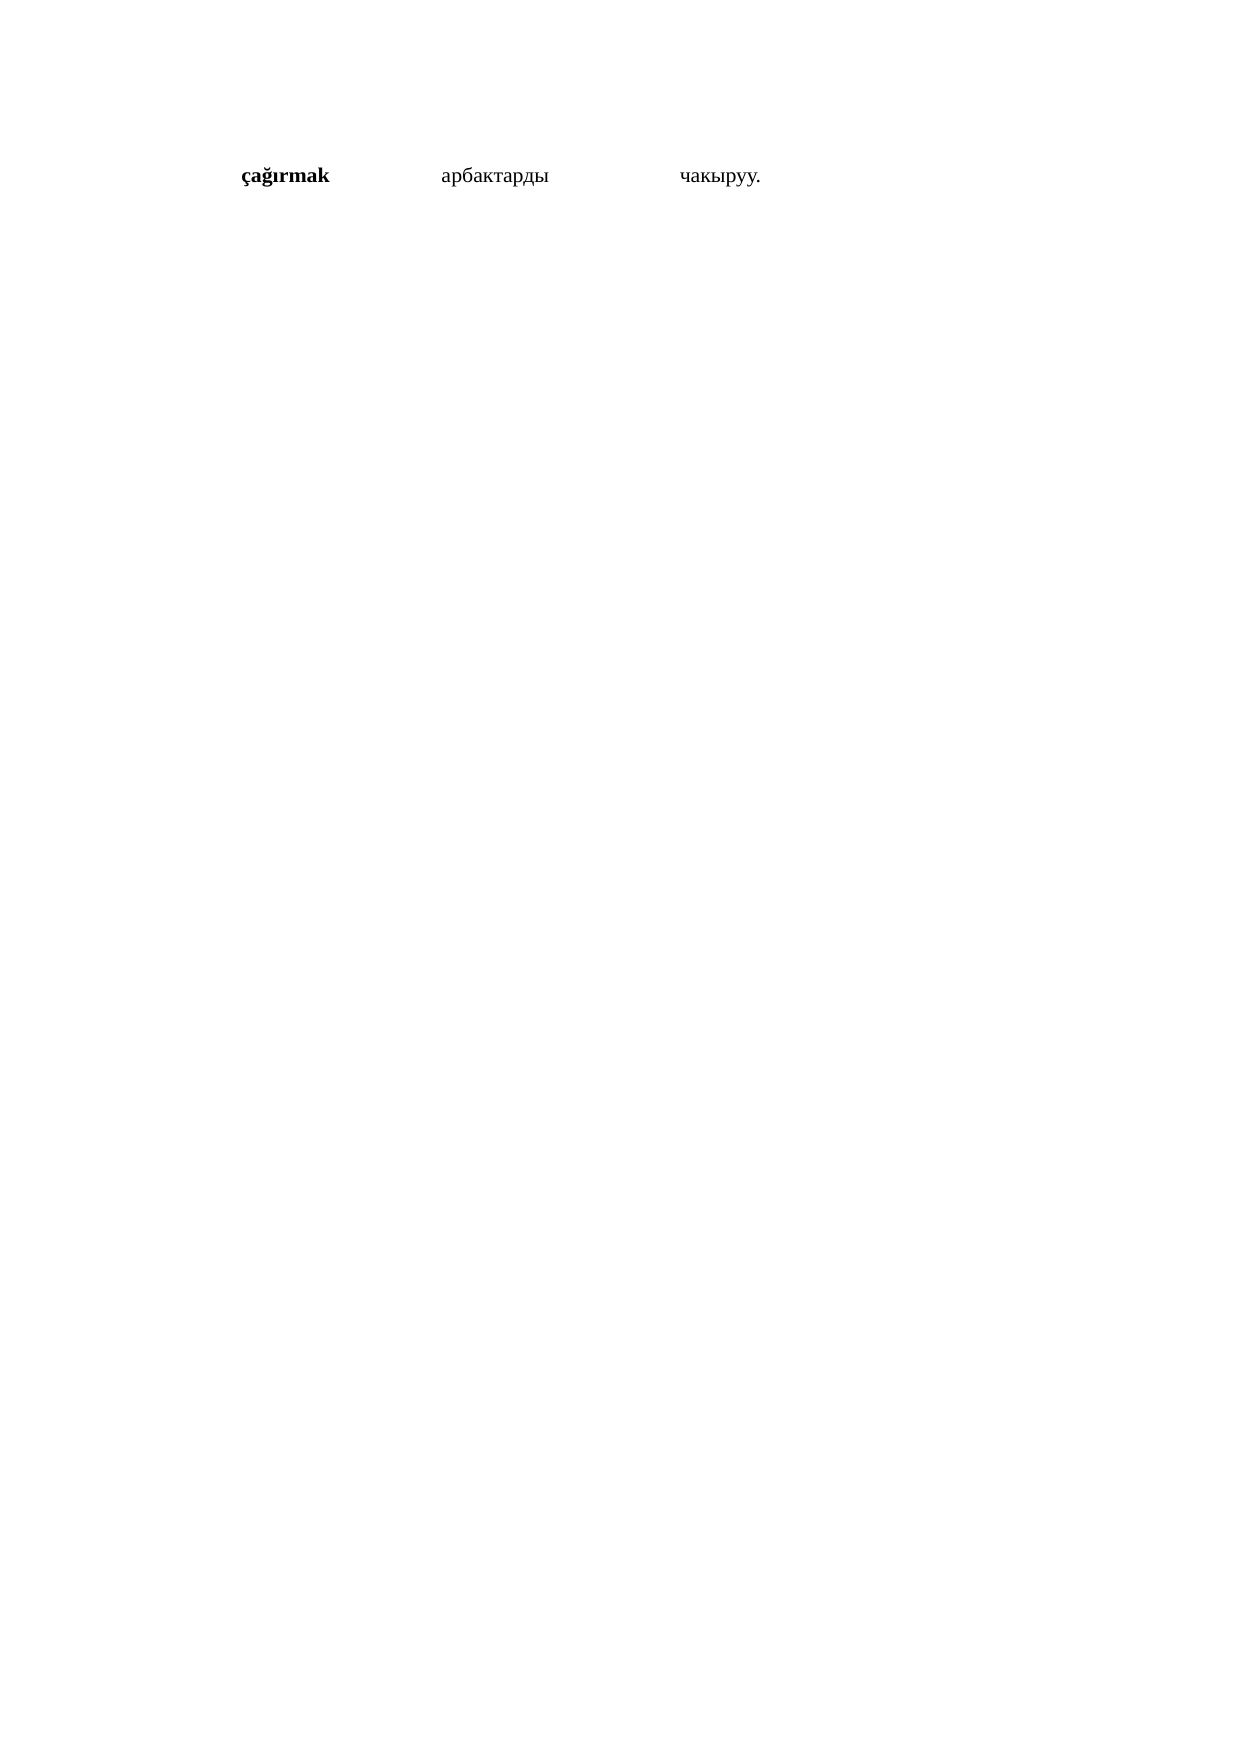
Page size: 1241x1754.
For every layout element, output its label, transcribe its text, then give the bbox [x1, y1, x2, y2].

text чакыруу. [679, 164, 1005, 187]
text çağırmak арбактарды [241, 164, 549, 187]
